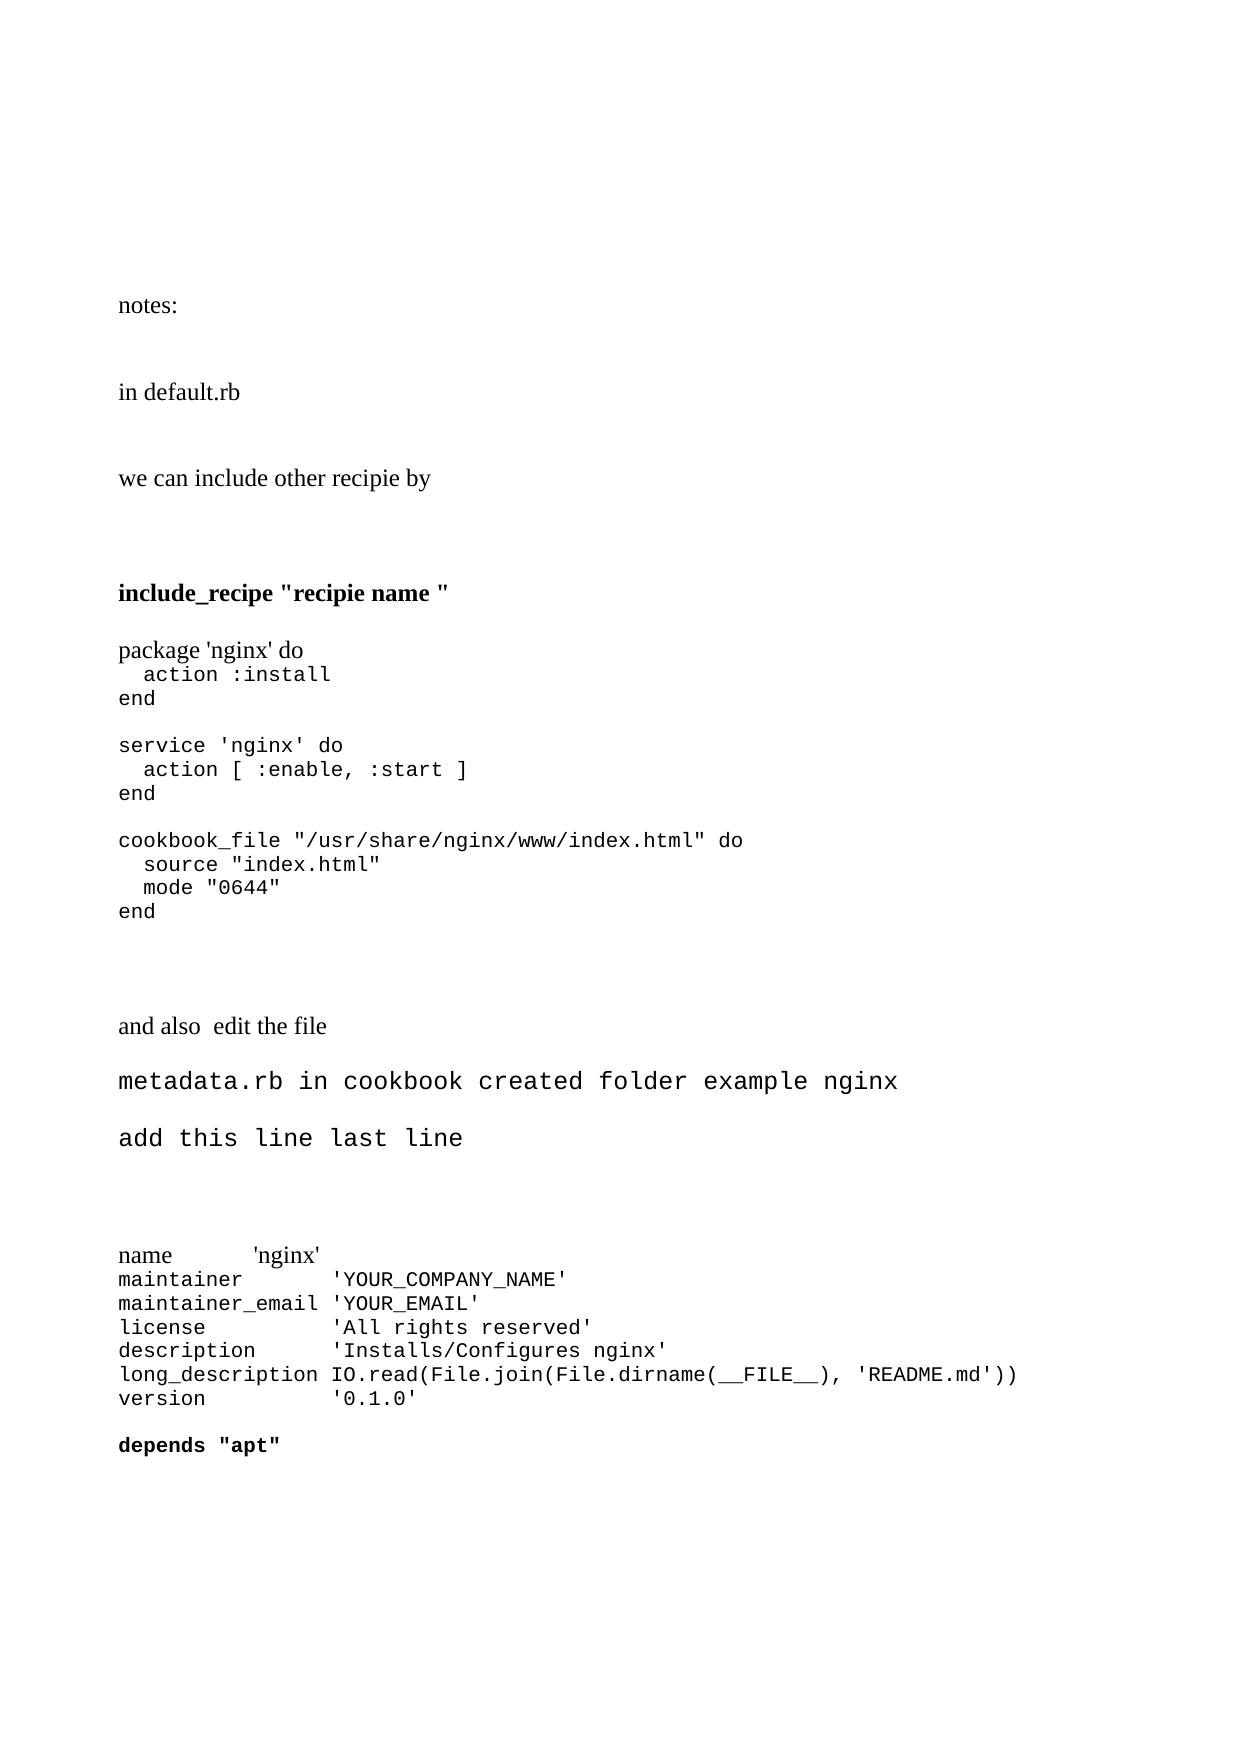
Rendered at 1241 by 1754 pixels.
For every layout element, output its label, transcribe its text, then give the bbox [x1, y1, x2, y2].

text license 'All rights reserved' [118, 1317, 1122, 1340]
text we can include other recipie by [118, 463, 1122, 492]
text version '0.1.0' [118, 1388, 1122, 1411]
text name 'nginx' [118, 1241, 1122, 1269]
text long_description IO.read(File.join(File.dirname(__FILE__), 'README.md')) [118, 1364, 1122, 1388]
text metadata.rb in cookbook created folder example nginx [118, 1069, 1122, 1097]
text add this line last line [118, 1126, 1122, 1154]
text cookbook_file "/usr/share/nginx/www/index.html" do [118, 830, 1122, 853]
text and also edit the file [118, 1011, 1122, 1040]
text package 'nginx' do [118, 636, 1122, 664]
text in default.rb [118, 377, 1122, 406]
text service 'nginx' do [118, 735, 1122, 759]
text action [ :enable, :start ] [118, 759, 1122, 783]
text mode "0644" [118, 877, 1122, 901]
text depends "apt" [118, 1435, 1122, 1458]
text include_recipe "recipie name " [118, 578, 1122, 607]
text end [118, 783, 1122, 806]
text action :install [118, 664, 1122, 688]
text end [118, 688, 1122, 712]
text maintainer 'YOUR_COMPANY_NAME' [118, 1269, 1122, 1293]
text source "index.html" [118, 853, 1122, 877]
text notes: [118, 291, 1122, 319]
text description 'Installs/Configures nginx' [118, 1340, 1122, 1364]
text maintainer_email 'YOUR_EMAIL' [118, 1293, 1122, 1317]
text end [118, 901, 1122, 924]
